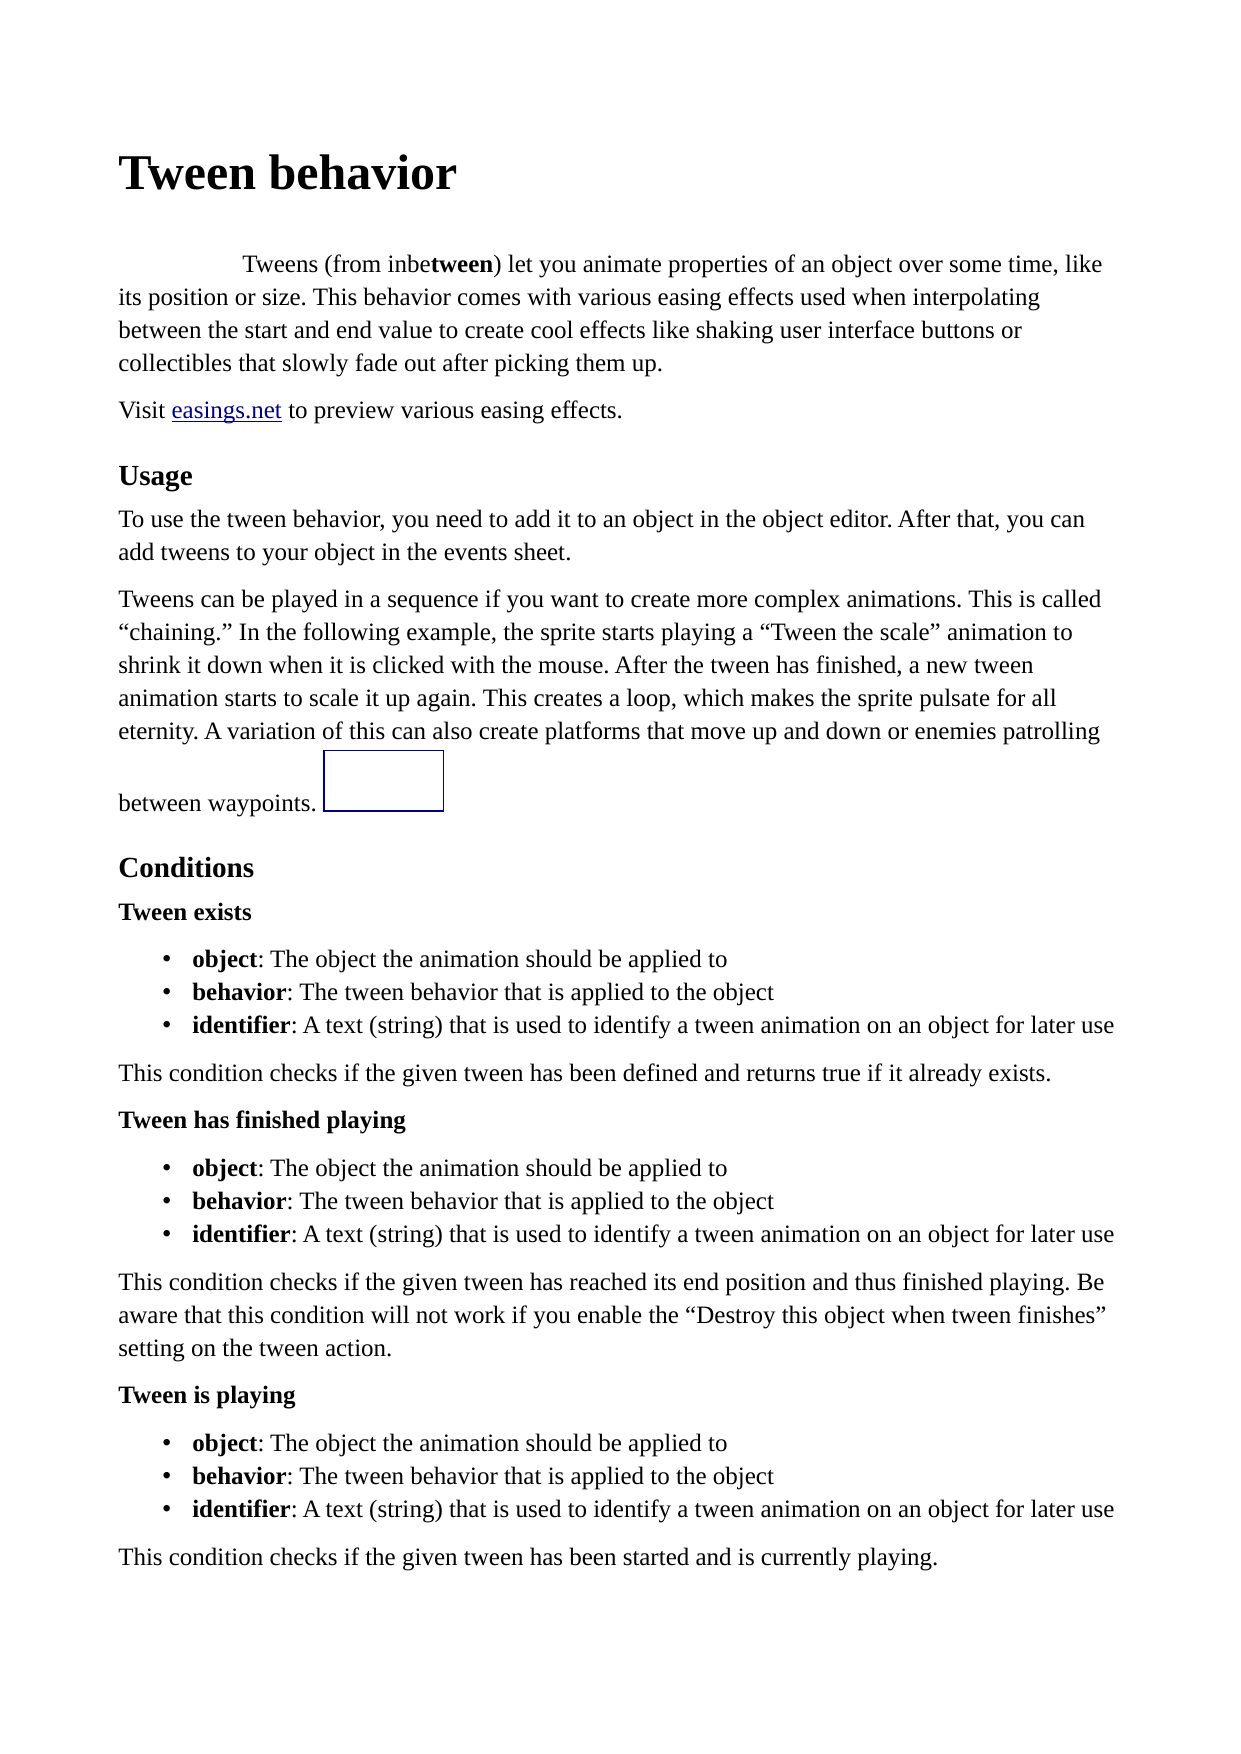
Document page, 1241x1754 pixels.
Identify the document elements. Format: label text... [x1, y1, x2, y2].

list object: The object the animation should be applied to [162, 944, 1122, 973]
list identifier: A text (string) that is used to identify a tween animation on an object for later use [162, 1219, 1122, 1248]
subtitle Usage [118, 458, 1122, 491]
list behavior: The tween behavior that is applied to the object [162, 1186, 1122, 1215]
list identifier: A text (string) that is used to identify a tween animation on an object for later use [162, 1010, 1122, 1039]
text This condition checks if the given tween has been defined and returns true if it already exists. [118, 1058, 1122, 1087]
text Tweens can be played in a sequence if you want to create more complex animations. This is called “chaining.” In the following example, the sprite starts playing a “Tween the scale” animation to shrink it down when it is clicked with the mouse. After the tween has finished, a new tween animation starts to scale it up again. This creates a loop, which makes the sprite pulsate for all eternity. A variation of this can also create platforms that move up and down or enemies patrolling between waypoints. [118, 584, 1122, 817]
list identifier: A text (string) that is used to identify a tween animation on an object for later use [162, 1494, 1122, 1523]
text Tween has finished playing [118, 1105, 1122, 1134]
text To use the tween behavior, you need to add it to an object in the object editor. After that, you can add tweens to your object in the events sheet. [118, 504, 1122, 566]
subtitle Tween behavior [118, 143, 1122, 201]
text This condition checks if the given tween has reached its end position and thus finished playing. Be aware that this condition will not work if you enable the “Destroy this object when tween finishes” setting on the tween action. [118, 1267, 1122, 1361]
text Tween is playing [118, 1380, 1122, 1409]
subtitle Conditions [118, 851, 1122, 884]
list behavior: The tween behavior that is applied to the object [162, 1461, 1122, 1490]
text Tweens (from inbetween) let you animate properties of an object over some time, like its position or size. This behavior comes with various easing effects used when interpolating between the start and end value to create cool effects like shaking user interface buttons or collectibles that slowly fade out after picking them up. [118, 213, 1122, 377]
list object: The object the animation should be applied to [162, 1153, 1122, 1182]
text This condition checks if the given tween has been started and is currently playing. [118, 1542, 1122, 1570]
text Tween exists [118, 897, 1122, 925]
list object: The object the animation should be applied to [162, 1428, 1122, 1457]
list behavior: The tween behavior that is applied to the object [162, 977, 1122, 1006]
text Visit easings.net to preview various easing effects. [118, 396, 1122, 424]
